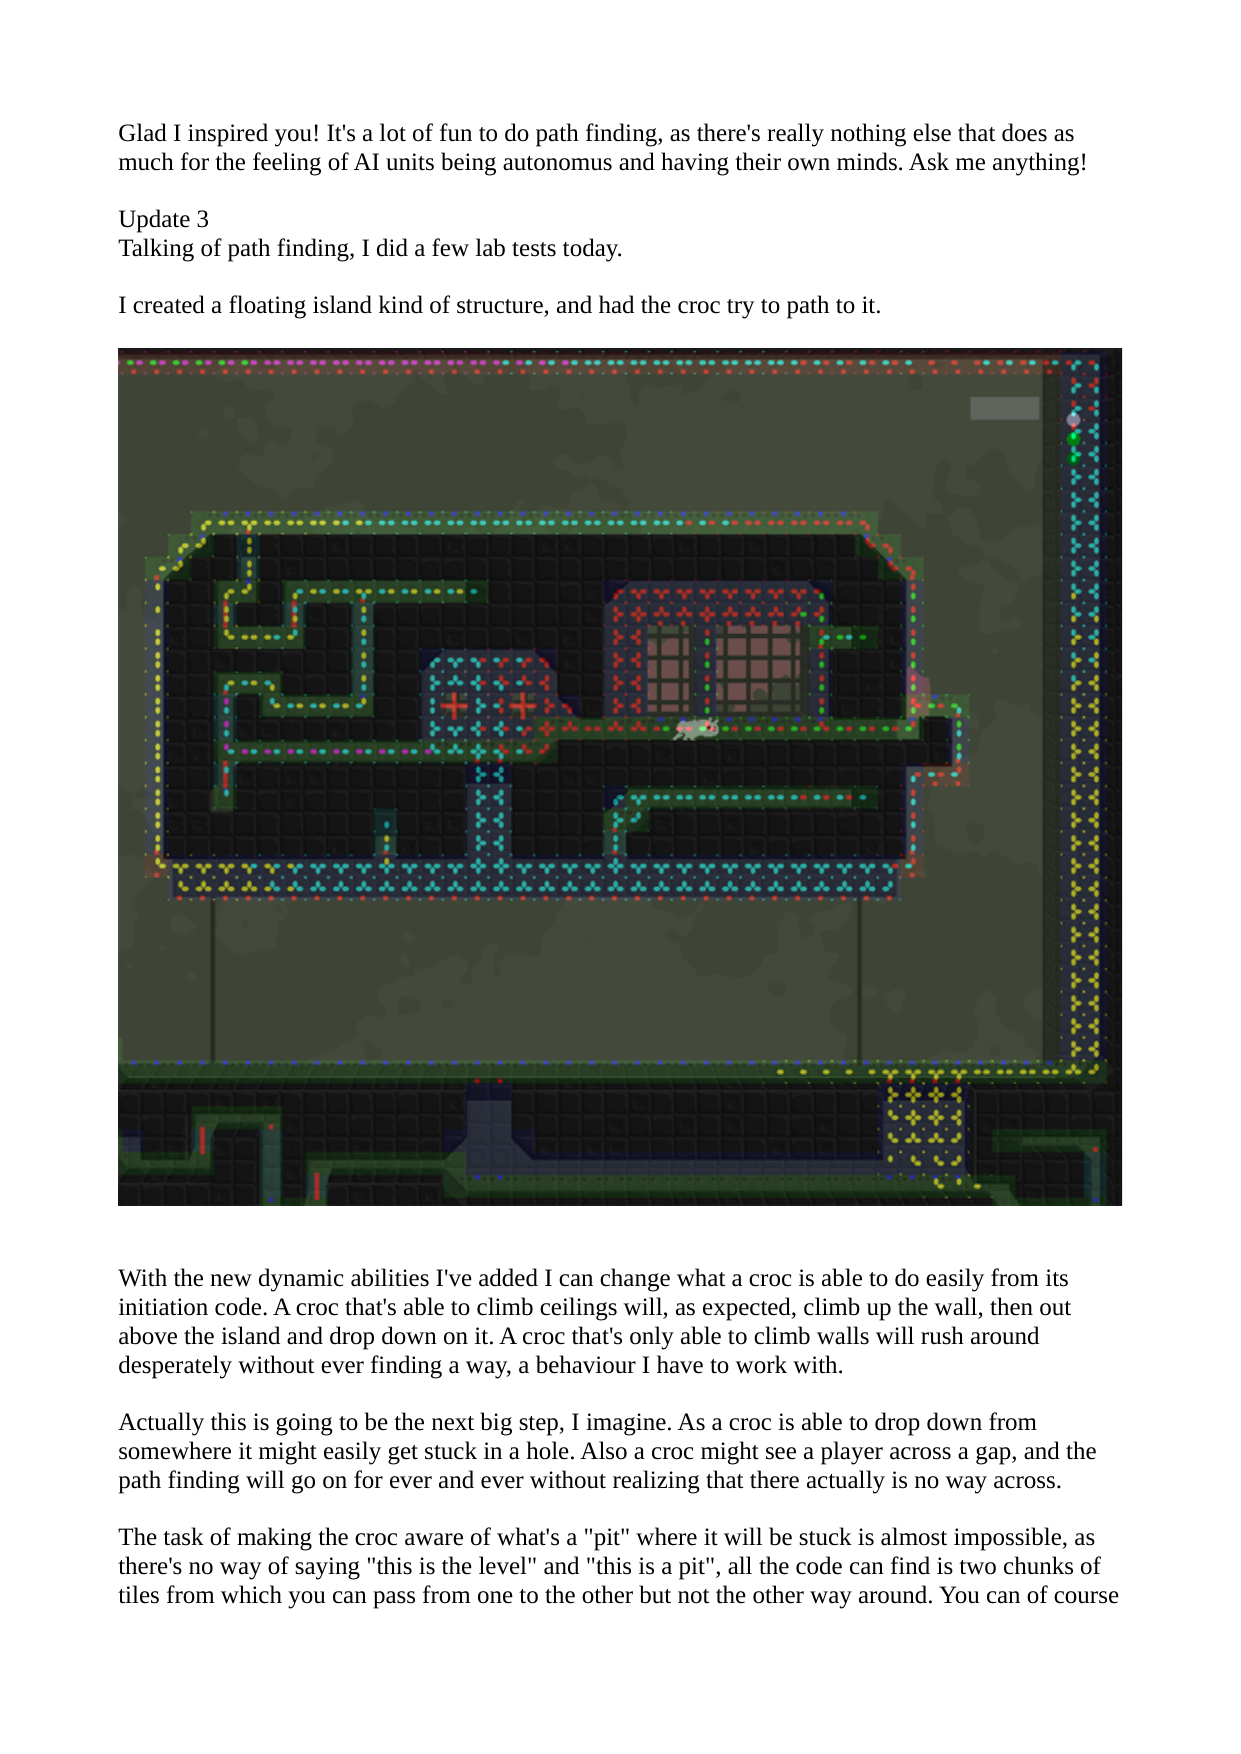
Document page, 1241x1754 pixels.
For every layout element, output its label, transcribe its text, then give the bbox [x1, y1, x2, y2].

picture [118, 348, 1123, 1206]
text Talking of path finding, I did a few lab tests today. [118, 233, 1122, 262]
text Update 3 [118, 204, 1122, 233]
text Actually this is going to be the next big step, I imagine. As a croc is able to drop down from somewhere it might easily get stuck in a hole. Also a croc might see a player across a gap, and the path finding will go on for ever and ever without realizing that there actually is no way across. [118, 1407, 1122, 1493]
text The task of making the croc aware of what's a "pit" where it will be stuck is almost impossible, as there's no way of saying "this is the level" and "this is a pit", all the code can find is two chunks of tiles from which you can pass from one to the other but not the other way around. You can of course [118, 1522, 1122, 1608]
text I created a floating island kind of structure, and had the croc try to path to it. [118, 291, 1122, 319]
text With the new dynamic abilities I've added I can change what a croc is able to do easily from its initiation code. A croc that's able to climb ceilings will, as expected, climb up the wall, then out above the island and drop down on it. A croc that's only able to climb walls will rush around desperately without ever finding a way, a behaviour I have to work with. [118, 1263, 1122, 1378]
text Glad I inspired you! It's a lot of fun to do path finding, as there's really nothing else that does as much for the feeling of AI units being autonomus and having their own minds. Ask me anything! [118, 118, 1122, 176]
